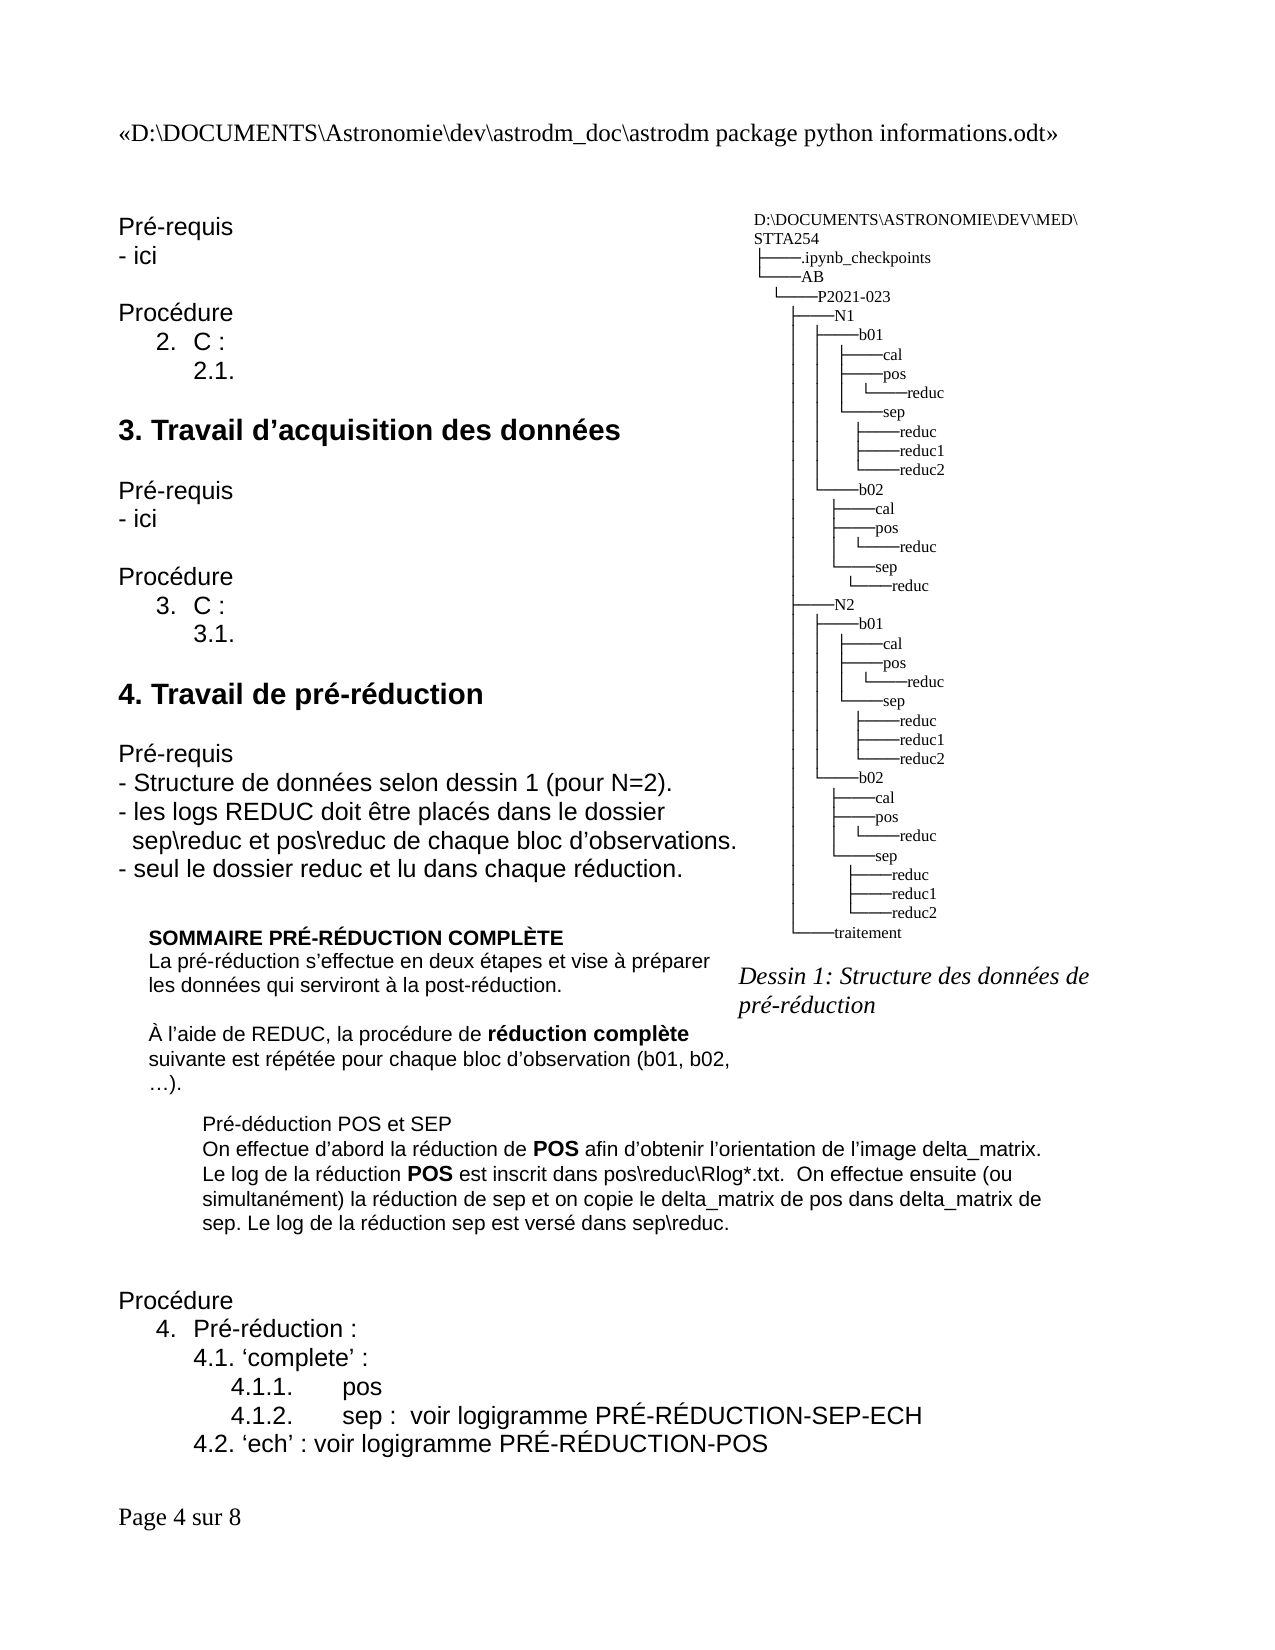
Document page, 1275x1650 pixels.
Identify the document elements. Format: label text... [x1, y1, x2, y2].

text [1116, 826, 1157, 854]
text Pré-requis [118, 212, 738, 241]
text [1116, 476, 1157, 504]
list [1116, 591, 1157, 619]
text 3. Travail d’acquisition des données [118, 413, 738, 447]
text [1116, 854, 1157, 883]
text [1116, 241, 1157, 269]
list [1116, 327, 1157, 356]
text [1116, 677, 1157, 711]
text - ici [118, 241, 738, 269]
text [1116, 298, 1157, 327]
list ‘complete’ : [193, 1343, 1157, 1372]
list C : [156, 591, 738, 619]
list pos [231, 1372, 1157, 1401]
text [1116, 413, 1157, 447]
list ‘ech’ : voir logigramme PRÉ-RÉDUCTION-POS [193, 1429, 1157, 1458]
text [1116, 504, 1157, 533]
list C : [156, 327, 738, 356]
list Pré-réduction : [156, 1314, 1157, 1343]
text - ici [118, 504, 738, 533]
text Pré-requis [118, 476, 738, 504]
text Dessin 1: Structure des données de pré-réduction [738, 210, 1116, 1019]
text [1116, 212, 1157, 241]
text [1116, 797, 1157, 826]
text Procédure [118, 1286, 1157, 1314]
text [1116, 739, 1157, 768]
text - Structure de données selon dessin 1 (pour N=2). [118, 768, 738, 797]
text Procédure [118, 562, 738, 591]
text - les logs REDUC doit être placés dans le dossier [118, 797, 738, 826]
text [1116, 562, 1157, 591]
text - seul le dossier reduc et lu dans chaque réduction. [118, 854, 738, 883]
text Procédure [118, 298, 738, 327]
text [1116, 768, 1157, 797]
text sep\reduc et pos\reduc de chaque bloc d’observations. [118, 826, 738, 854]
list sep : voir logigramme PRÉ-RÉDUCTION-SEP-ECH [231, 1401, 1157, 1429]
text 4. Travail de pré-réduction [118, 677, 738, 711]
text Pré-requis [118, 739, 738, 768]
